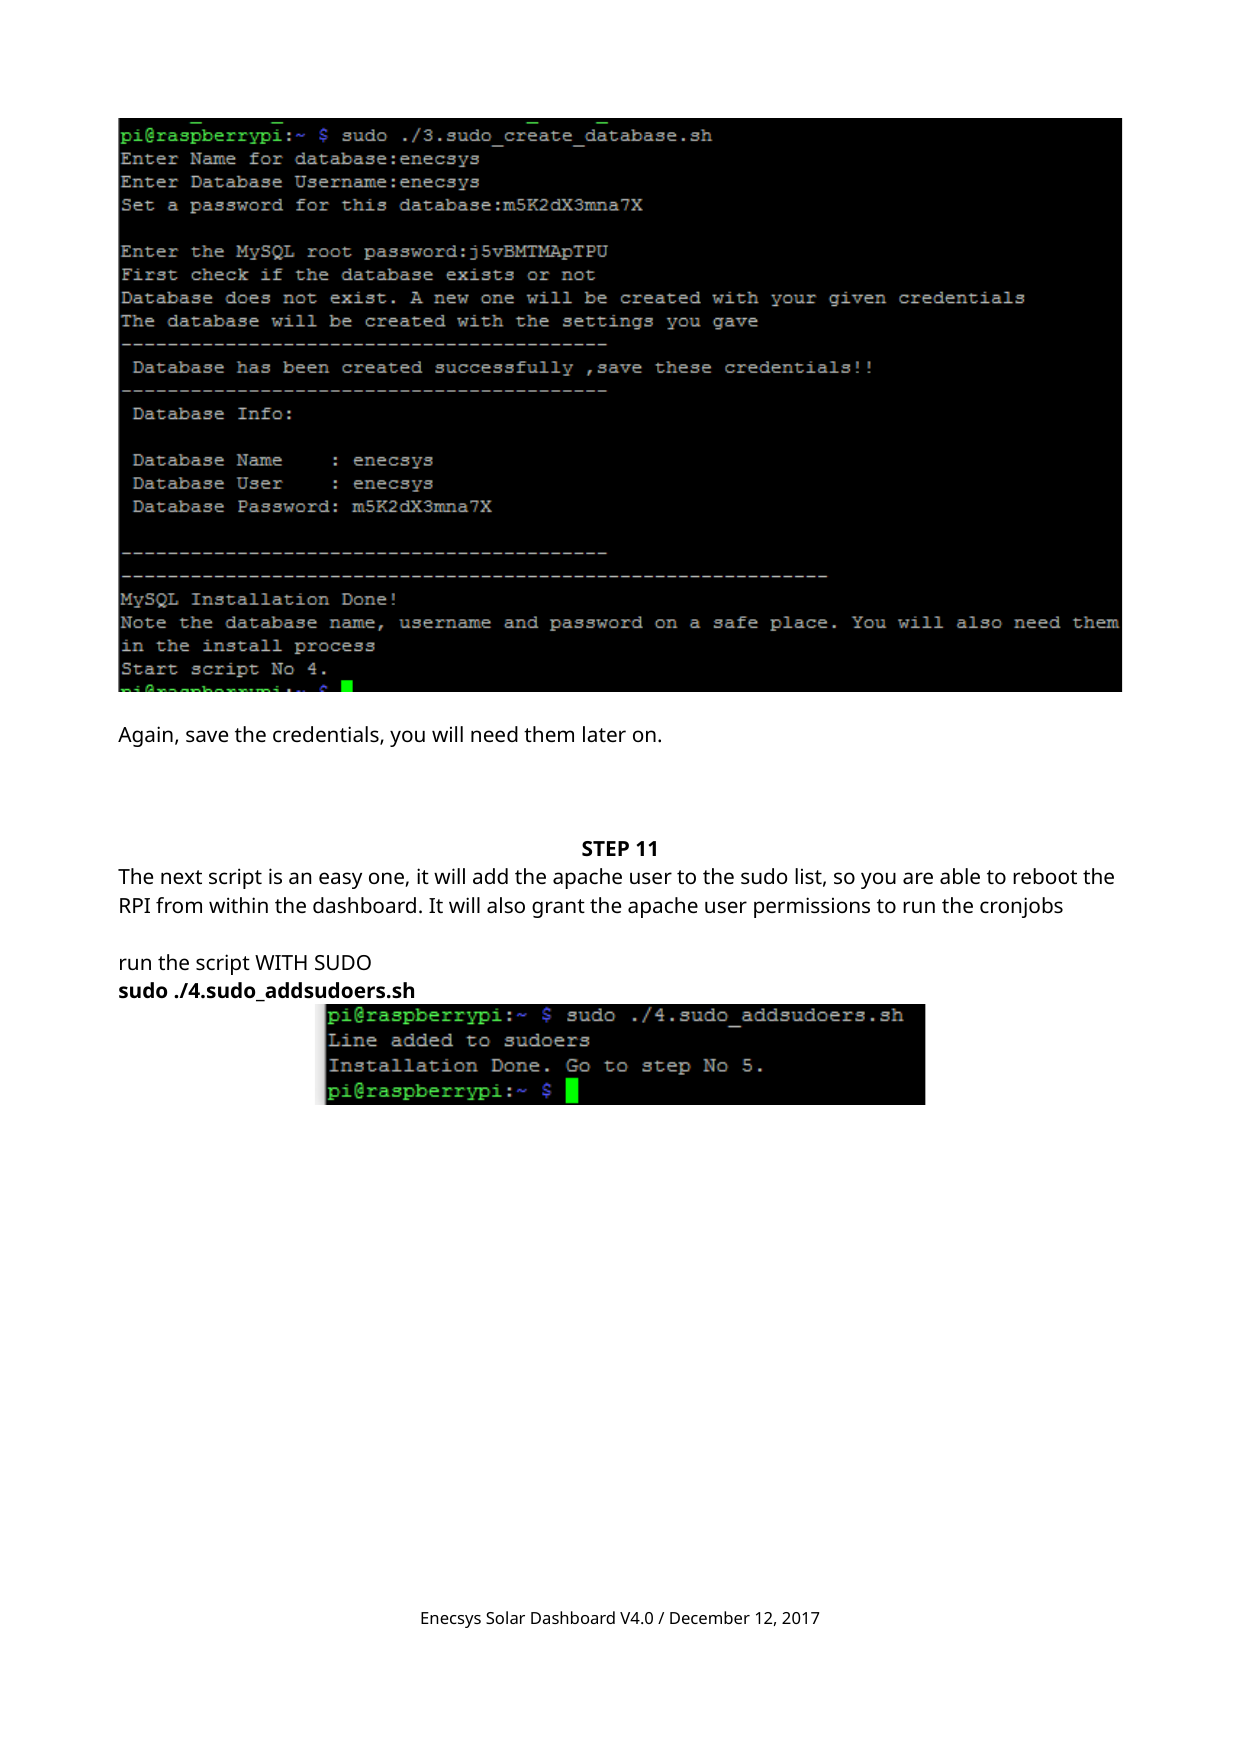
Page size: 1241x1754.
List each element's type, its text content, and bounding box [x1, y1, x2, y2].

text STEP 11 [118, 834, 1122, 862]
text run the script WITH SUDO [118, 948, 1122, 976]
picture [314, 1004, 926, 1105]
text sudo ./4.sudo_addsudoers.sh [118, 976, 1122, 1004]
text Again, save the credentials, you will need them later on. [118, 720, 1122, 749]
text The next script is an easy one, it will add the apache user to the sudo list, so you are able to reboot the RPI from within the dashboard. It will also grant the apache user permissions to run the cronjobs [118, 862, 1122, 919]
picture [118, 118, 1123, 692]
